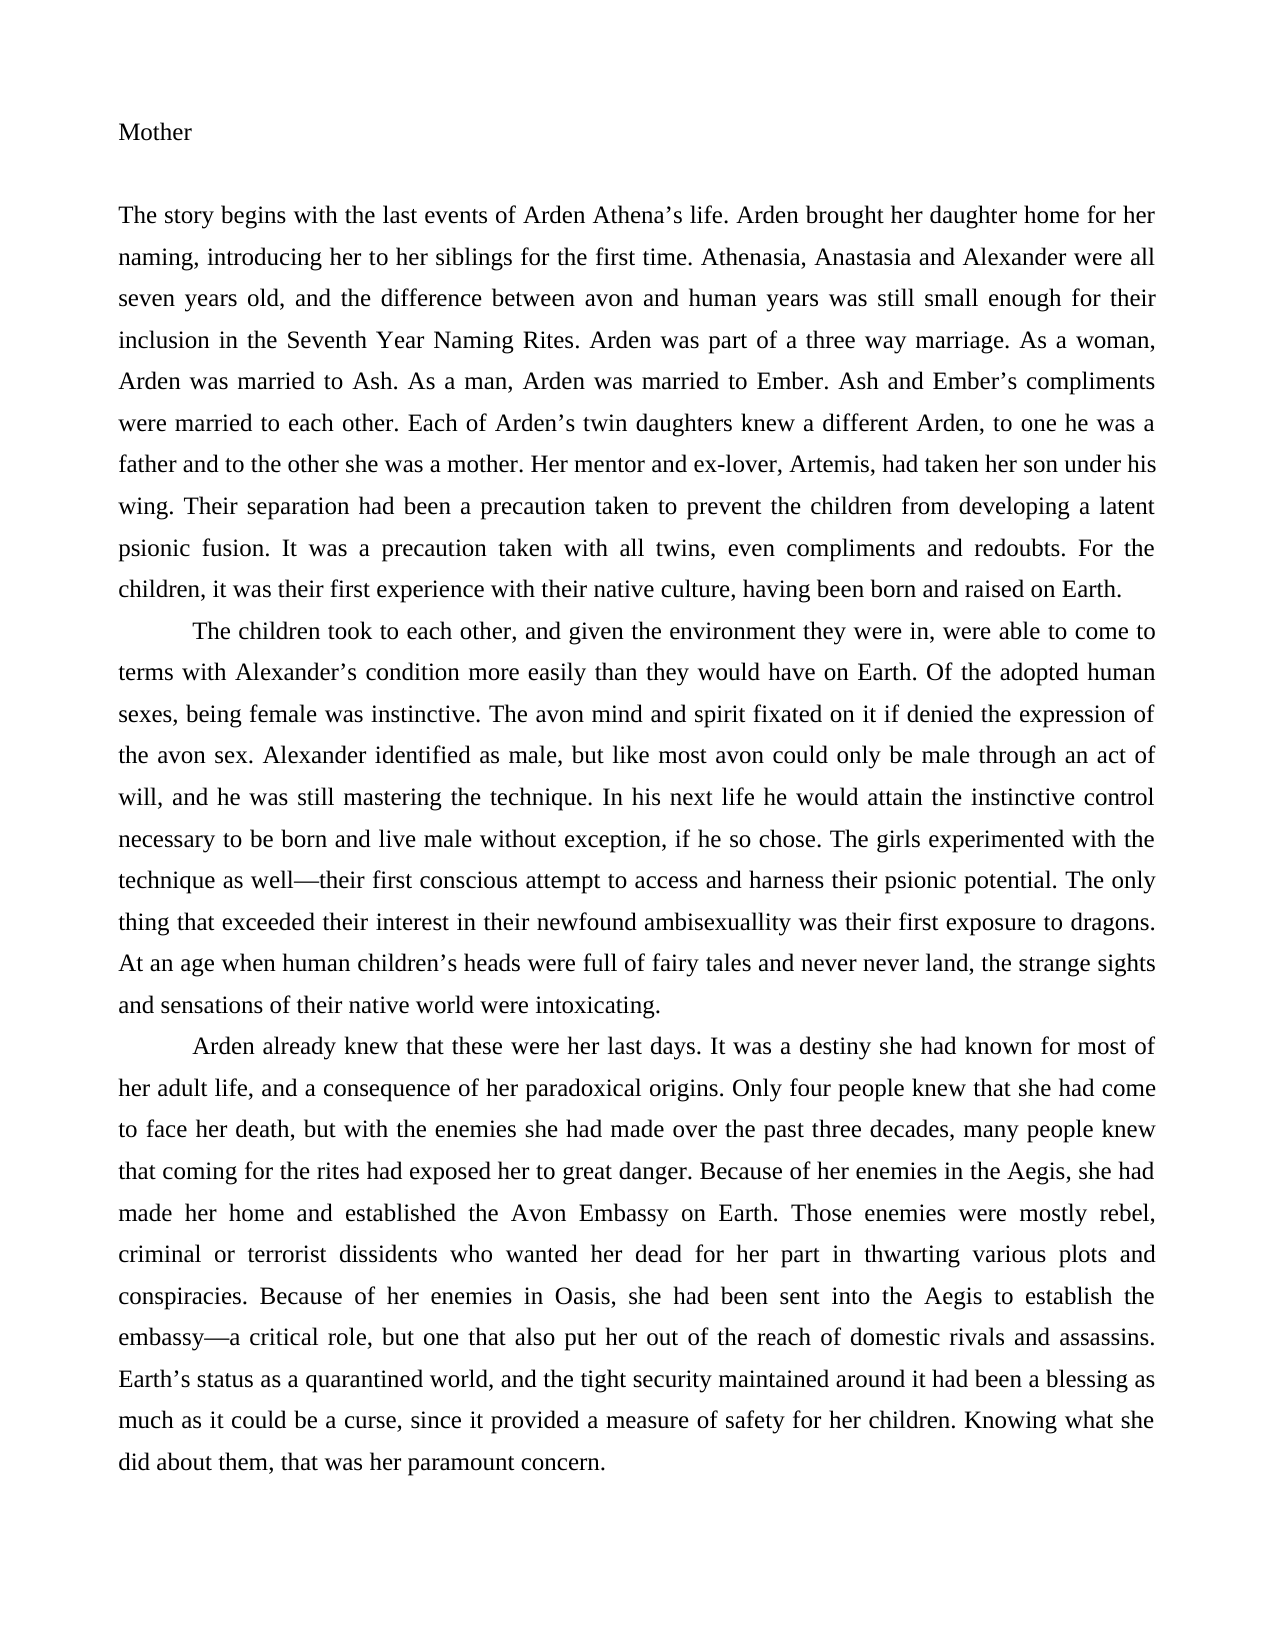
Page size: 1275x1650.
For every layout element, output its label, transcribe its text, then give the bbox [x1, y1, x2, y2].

text The children took to each other, and given the environment they were in, were able to come to terms with Alexander’s condition more easily than they would have on Earth. Of the adopted human sexes, being female was instinctive. The avon mind and spirit fixated on it if denied the expression of the avon sex. Alexander identified as male, but like most avon could only be male through an act of will, and he was still mastering the technique. In his next life he would attain the instinctive control necessary to be born and live male without exception, if he so chose. The girls experimented with the technique as well—their first conscious attempt to access and harness their psionic potential. The only thing that exceeded their interest in their newfound ambisexuallity was their first exposure to dragons. At an age when human children’s heads were full of fairy tales and never never land, the strange sights and sensations of their native world were intoxicating. [118, 617, 1157, 1019]
text The story begins with the last events of Arden Athena’s life. Arden brought her daughter home for her naming, introducing her to her siblings for the first time. Athenasia, Anastasia and Alexander were all seven years old, and the difference between avon and human years was still small enough for their inclusion in the Seventh Year Naming Rites. Arden was part of a three way marriage. As a woman, Arden was married to Ash. As a man, Arden was married to Ember. Ash and Ember’s compliments were married to each other. Each of Arden’s twin daughters knew a different Arden, to one he was a father and to the other she was a mother. Her mentor and ex-lover, Artemis, had taken her son under his wing. Their separation had been a precaution taken to prevent the children from developing a latent psionic fusion. It was a precaution taken with all twins, even compliments and redoubts. For the children, it was their first experience with their native culture, having been born and raised on Earth. [118, 201, 1157, 603]
text Arden already knew that these were her last days. It was a destiny she had known for most of her adult life, and a consequence of her paradoxical origins. Only four people knew that she had come to face her death, but with the enemies she had made over the past three decades, many people knew that coming for the rites had exposed her to great danger. Because of her enemies in the Aegis, she had made her home and established the Avon Embassy on Earth. Those enemies were mostly rebel, criminal or terrorist dissidents who wanted her dead for her part in thwarting various plots and conspiracies. Because of her enemies in Oasis, she had been sent into the Aegis to establish the embassy—a critical role, but one that also put her out of the reach of domestic rivals and assassins. Earth’s status as a quarantined world, and the tight security maintained around it had been a blessing as much as it could be a curse, since it provided a measure of safety for her children. Knowing what she did about them, that was her paramount concern. [118, 1032, 1157, 1476]
text Mother [118, 118, 1157, 146]
